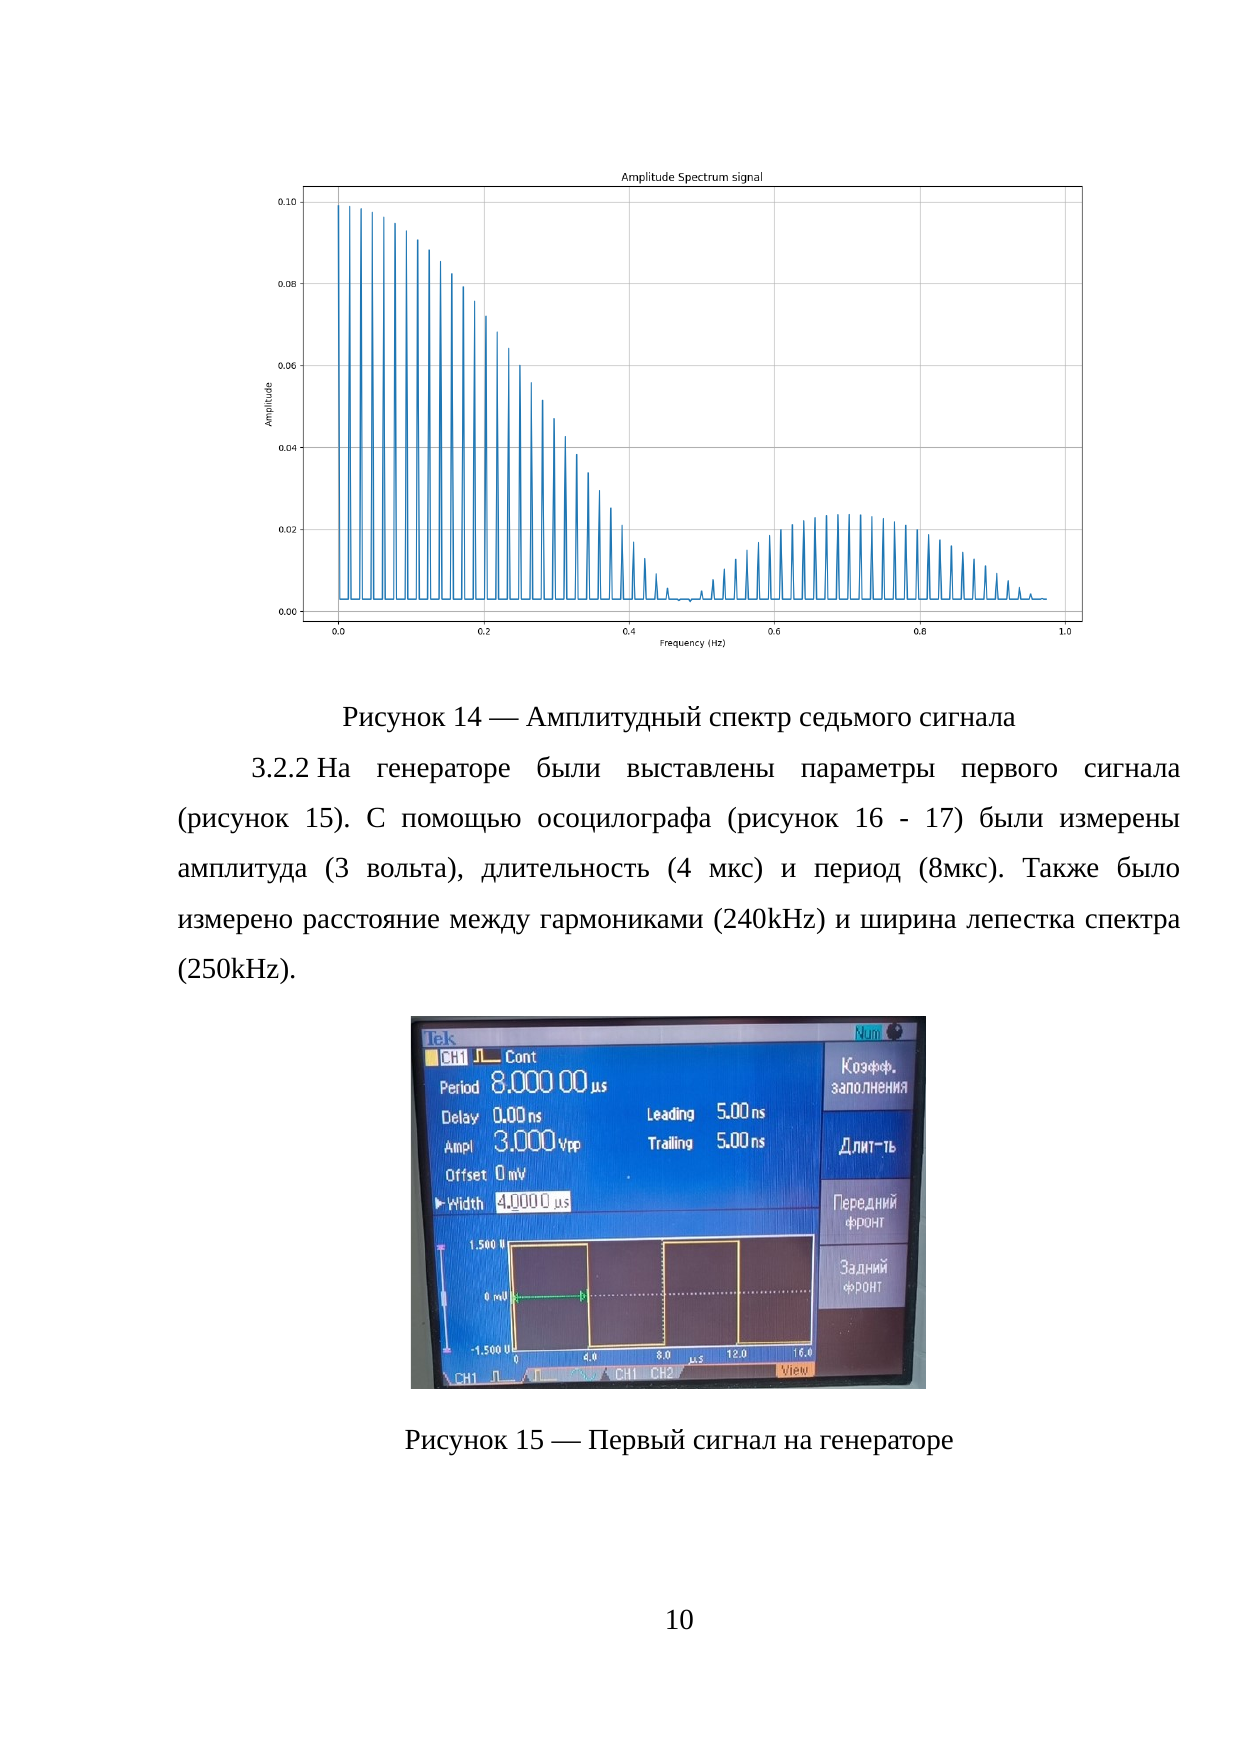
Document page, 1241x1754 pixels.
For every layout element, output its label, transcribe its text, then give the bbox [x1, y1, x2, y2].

text Рисунок 14 — Амплитудный спектр седьмого сигнала [177, 683, 1181, 733]
text Рисунок 15 — Первый сигнал на генераторе [177, 1001, 1181, 1456]
picture [177, 118, 1182, 683]
list На генераторе были выставлены параметры первого сигнала (рисунок 15). С помощью осоцилографа (рисунок 16 - 17) были измерены амплитуда (3 вольта), длительность (4 мкс) и период (8мкс). Также было измерено расстояние между гармониками (240kHz) и ширина лепестка спектра (250kHz). [177, 750, 1181, 985]
picture [410, 1016, 926, 1389]
